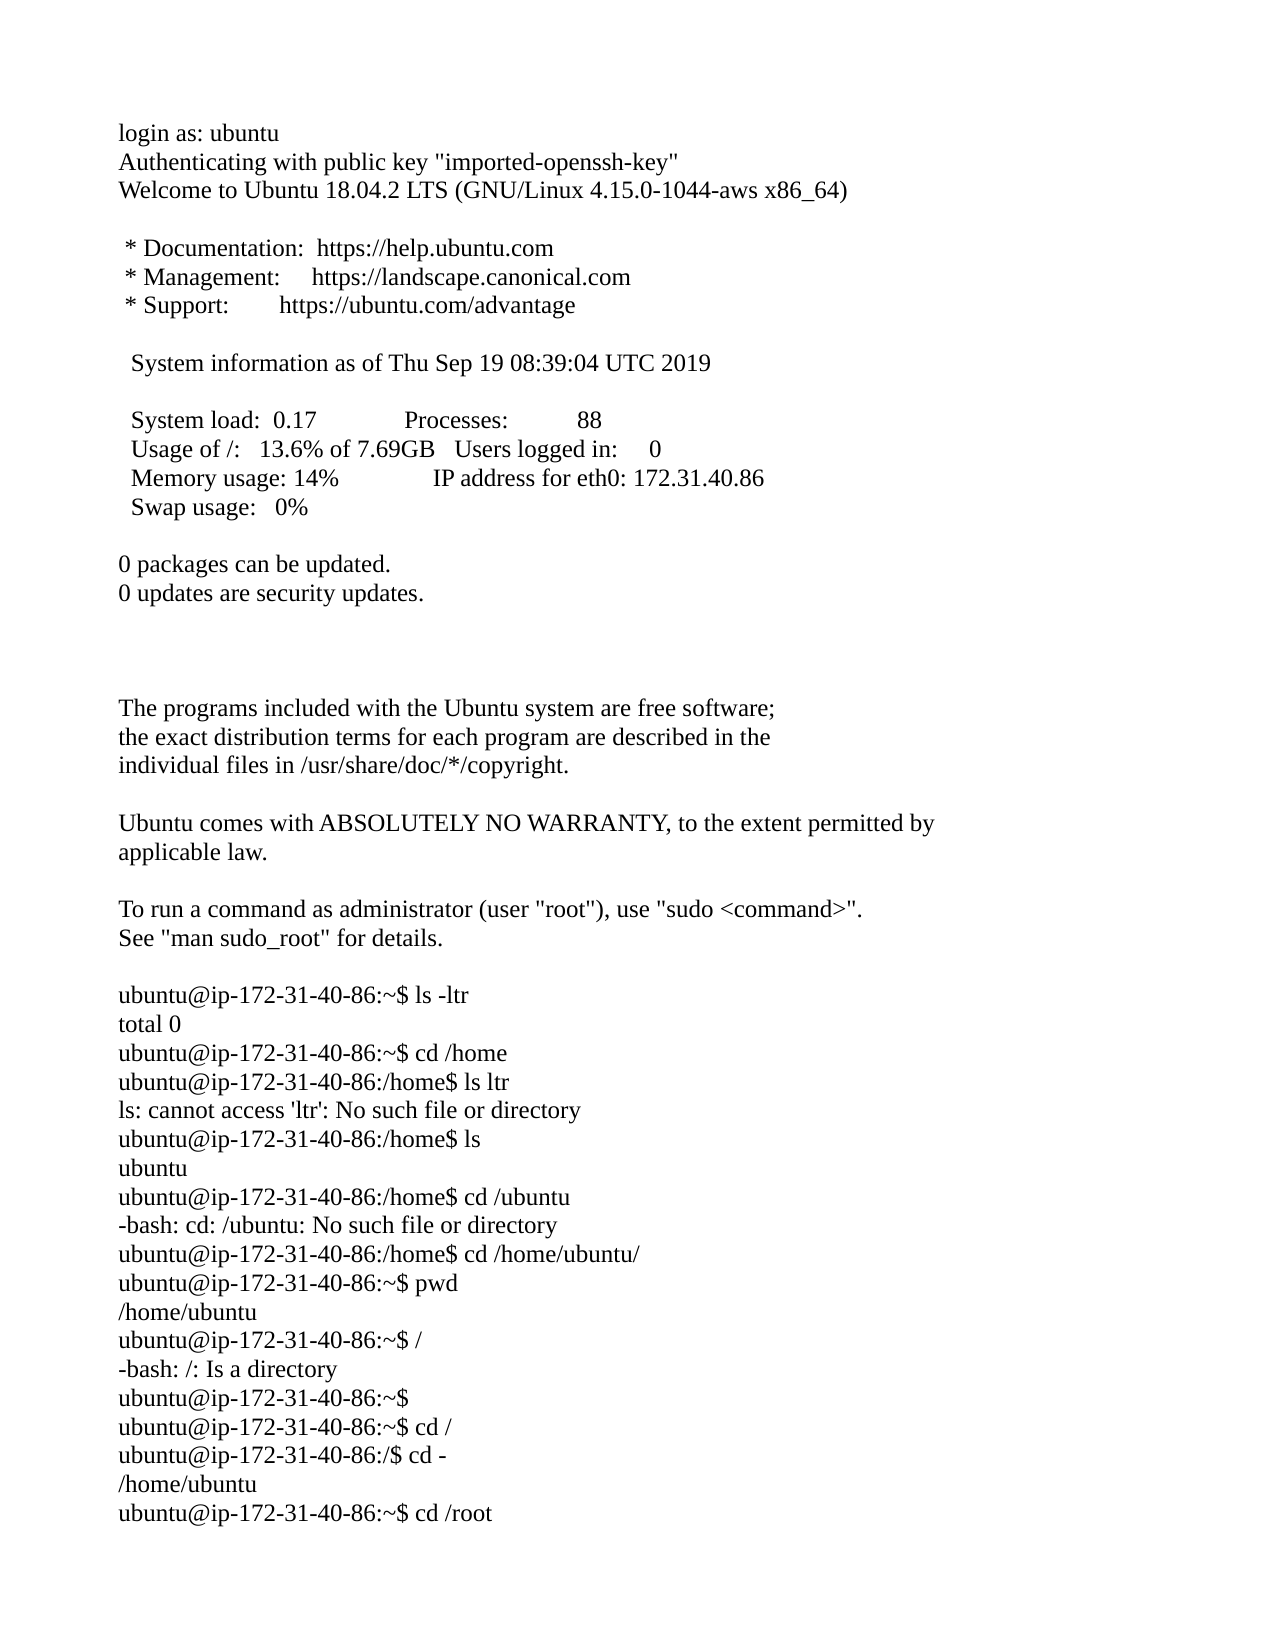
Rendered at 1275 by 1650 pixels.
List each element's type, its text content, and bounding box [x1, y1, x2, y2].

text total 0 [118, 1009, 1157, 1038]
text ubuntu [118, 1153, 1157, 1182]
text Swap usage: 0% [118, 492, 1157, 521]
text applicable law. [118, 837, 1157, 866]
text ubuntu@ip-172-31-40-86:/$ cd - [118, 1441, 1157, 1469]
text /home/ubuntu [118, 1297, 1157, 1326]
text Ubuntu comes with ABSOLUTELY NO WARRANTY, to the extent permitted by [118, 808, 1157, 837]
text ubuntu@ip-172-31-40-86:~$ / [118, 1326, 1157, 1354]
text ubuntu@ip-172-31-40-86:/home$ ls [118, 1124, 1157, 1153]
text System load: 0.17 Processes: 88 [118, 406, 1157, 434]
text To run a command as administrator (user "root"), use "sudo <command>". [118, 894, 1157, 923]
text ubuntu@ip-172-31-40-86:~$ cd /home [118, 1038, 1157, 1067]
text ubuntu@ip-172-31-40-86:~$ [118, 1383, 1157, 1412]
text individual files in /usr/share/doc/*/copyright. [118, 751, 1157, 779]
text ubuntu@ip-172-31-40-86:~$ cd / [118, 1412, 1157, 1441]
text ubuntu@ip-172-31-40-86:/home$ cd /ubuntu [118, 1182, 1157, 1211]
text The programs included with the Ubuntu system are free software; [118, 693, 1157, 722]
text Memory usage: 14% IP address for eth0: 172.31.40.86 [118, 463, 1157, 492]
text -bash: cd: /ubuntu: No such file or directory [118, 1211, 1157, 1239]
text 0 packages can be updated. [118, 549, 1157, 578]
text ubuntu@ip-172-31-40-86:~$ cd /root [118, 1498, 1157, 1527]
text * Management: https://landscape.canonical.com [118, 262, 1157, 291]
text Welcome to Ubuntu 18.04.2 LTS (GNU/Linux 4.15.0-1044-aws x86_64) [118, 176, 1157, 204]
text the exact distribution terms for each program are described in the [118, 722, 1157, 751]
text login as: ubuntu [118, 118, 1157, 147]
text ubuntu@ip-172-31-40-86:/home$ ls ltr [118, 1067, 1157, 1096]
text ubuntu@ip-172-31-40-86:~$ ls -ltr [118, 981, 1157, 1009]
text ubuntu@ip-172-31-40-86:~$ pwd [118, 1268, 1157, 1297]
text ubuntu@ip-172-31-40-86:/home$ cd /home/ubuntu/ [118, 1239, 1157, 1268]
text * Support: https://ubuntu.com/advantage [118, 291, 1157, 319]
text /home/ubuntu [118, 1469, 1157, 1498]
text Authenticating with public key "imported-openssh-key" [118, 147, 1157, 176]
text System information as of Thu Sep 19 08:39:04 UTC 2019 [118, 348, 1157, 377]
text Usage of /: 13.6% of 7.69GB Users logged in: 0 [118, 434, 1157, 463]
text * Documentation: https://help.ubuntu.com [118, 233, 1157, 262]
text -bash: /: Is a directory [118, 1354, 1157, 1383]
text ls: cannot access 'ltr': No such file or directory [118, 1096, 1157, 1124]
text See "man sudo_root" for details. [118, 923, 1157, 952]
text 0 updates are security updates. [118, 578, 1157, 607]
